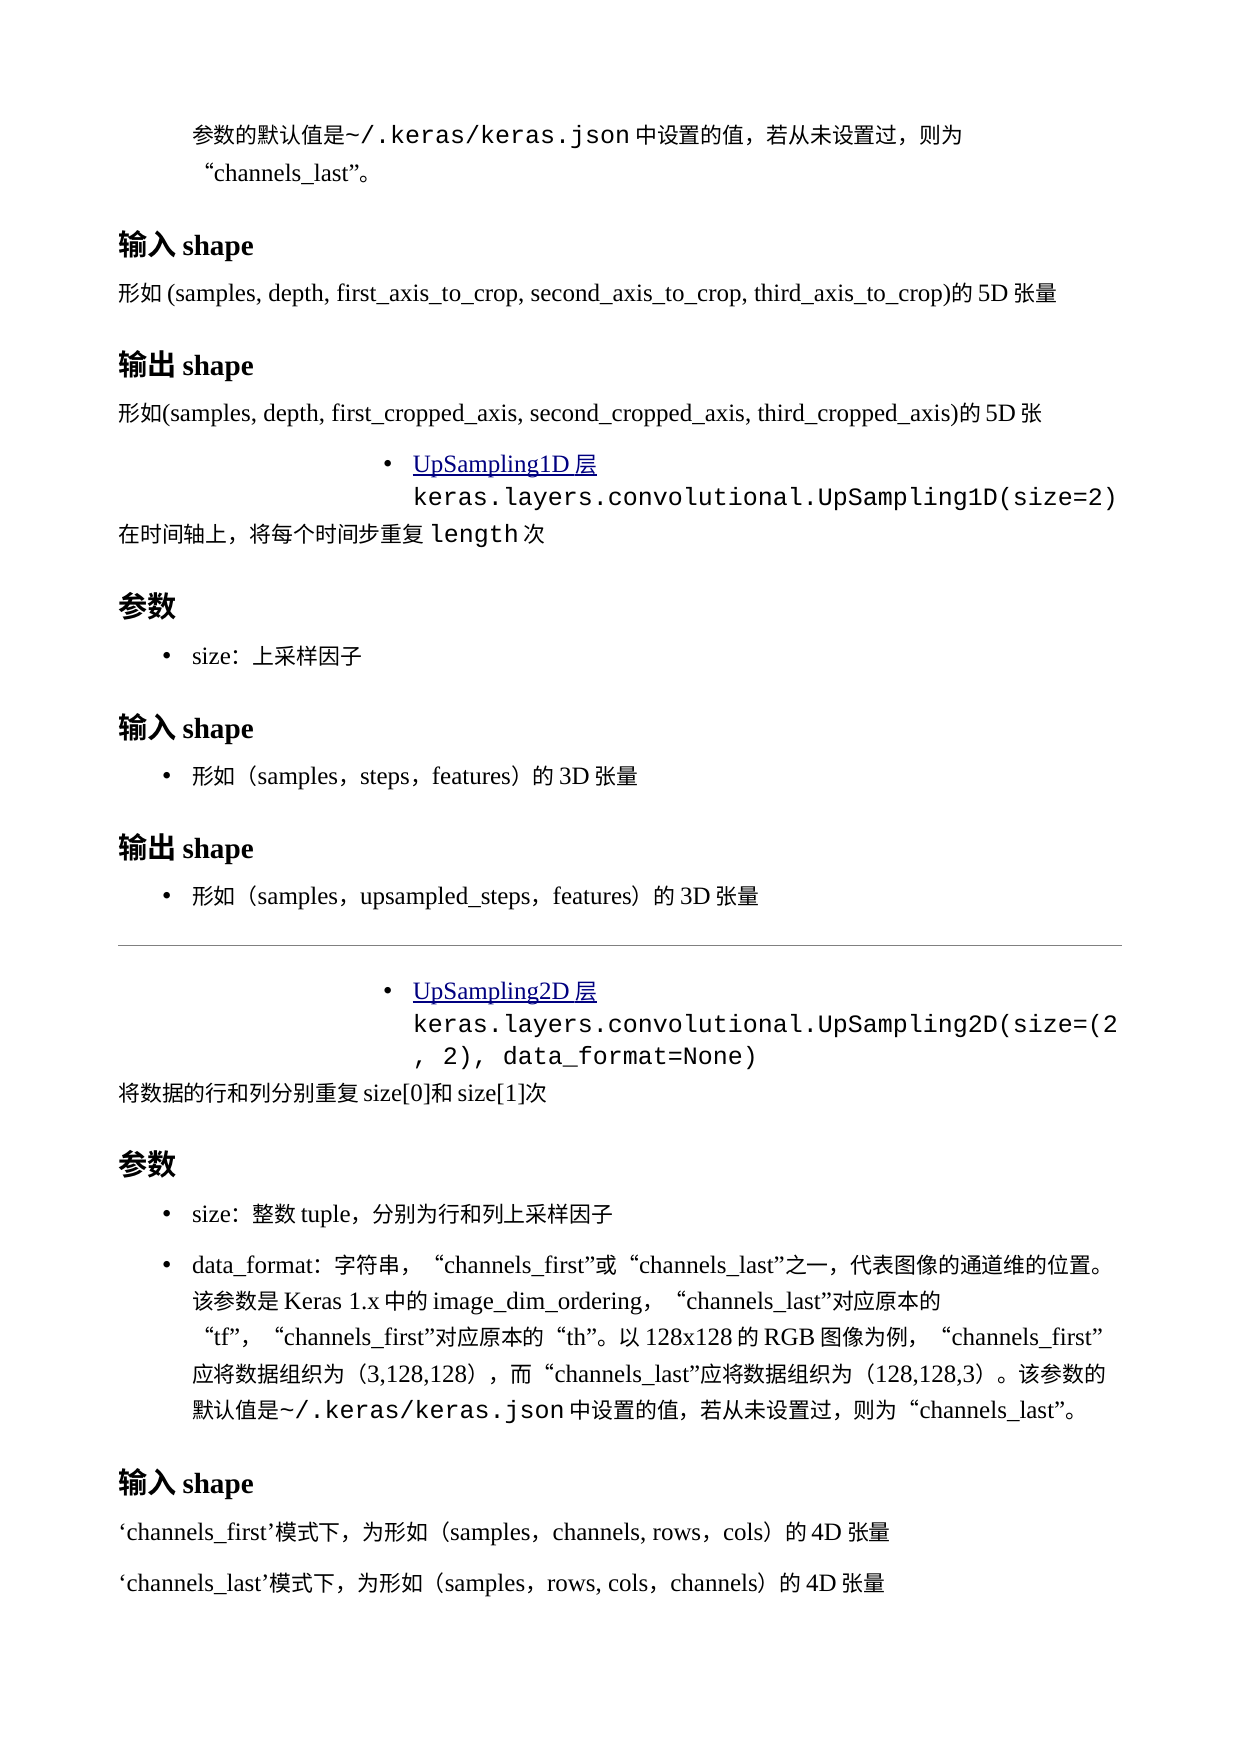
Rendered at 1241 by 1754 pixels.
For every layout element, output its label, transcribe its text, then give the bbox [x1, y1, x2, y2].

list size：整数tuple，分别为行和列上采样因子 [162, 1197, 1122, 1228]
list size：上采样因子 [162, 639, 1122, 670]
list UpSampling1D层 keras.layers.convolutional.UpSampling1D(size=2) [383, 447, 1122, 513]
text ‘channels_last’模式下，为形如（samples，rows, cols，channels）的4D张量 [118, 1566, 1122, 1597]
subtitle 输出shape [118, 342, 1122, 384]
text ‘channels_first’模式下，为形如（samples，channels, rows，cols）的4D张量 [118, 1515, 1122, 1547]
list 形如（samples，upsampled_steps，features）的3D张量 [162, 879, 1122, 911]
list 参数的默认值是~/.keras/keras.json中设置的值，若从未设置过，则为“channels_last”。 [162, 118, 1122, 187]
text 将数据的行和列分别重复size[0]和size[1]次 [118, 1076, 1122, 1108]
subtitle 参数 [118, 584, 1122, 626]
subtitle 输入shape [118, 1460, 1122, 1502]
list data_format：字符串，“channels_first”或“channels_last”之一，代表图像的通道维的位置。该参数是Keras 1.x中的image_dim_ordering，“channels_last”对应原本的“tf”，“channels_first”对应原本的“th”。以128x128的RGB图像为例，“channels_first”应将数据组织为（3,128,128），而“channels_last”应将数据组织为（128,128,3）。该参数的默认值是~/.keras/keras.json中设置的值，若从未设置过，则为“channels_last”。 [162, 1248, 1122, 1426]
text 形如 (samples, depth, first_axis_to_crop, second_axis_to_crop, third_axis_to_crop)的5D张量 [118, 276, 1122, 308]
subtitle 参数 [118, 1142, 1122, 1184]
subtitle 输出shape [118, 824, 1122, 867]
list UpSampling2D层 keras.layers.convolutional.UpSampling2D(size=(2, 2), data_format=None) [383, 974, 1122, 1072]
text 在时间轴上，将每个时间步重复length次 [118, 517, 1122, 550]
subtitle 输入shape [118, 704, 1122, 746]
subtitle 输入shape [118, 221, 1122, 263]
list 形如（samples，steps，features）的3D张量 [162, 759, 1122, 791]
text 形如(samples, depth, first_cropped_axis, second_cropped_axis, third_cropped_axis)的5D张 [118, 396, 1122, 428]
